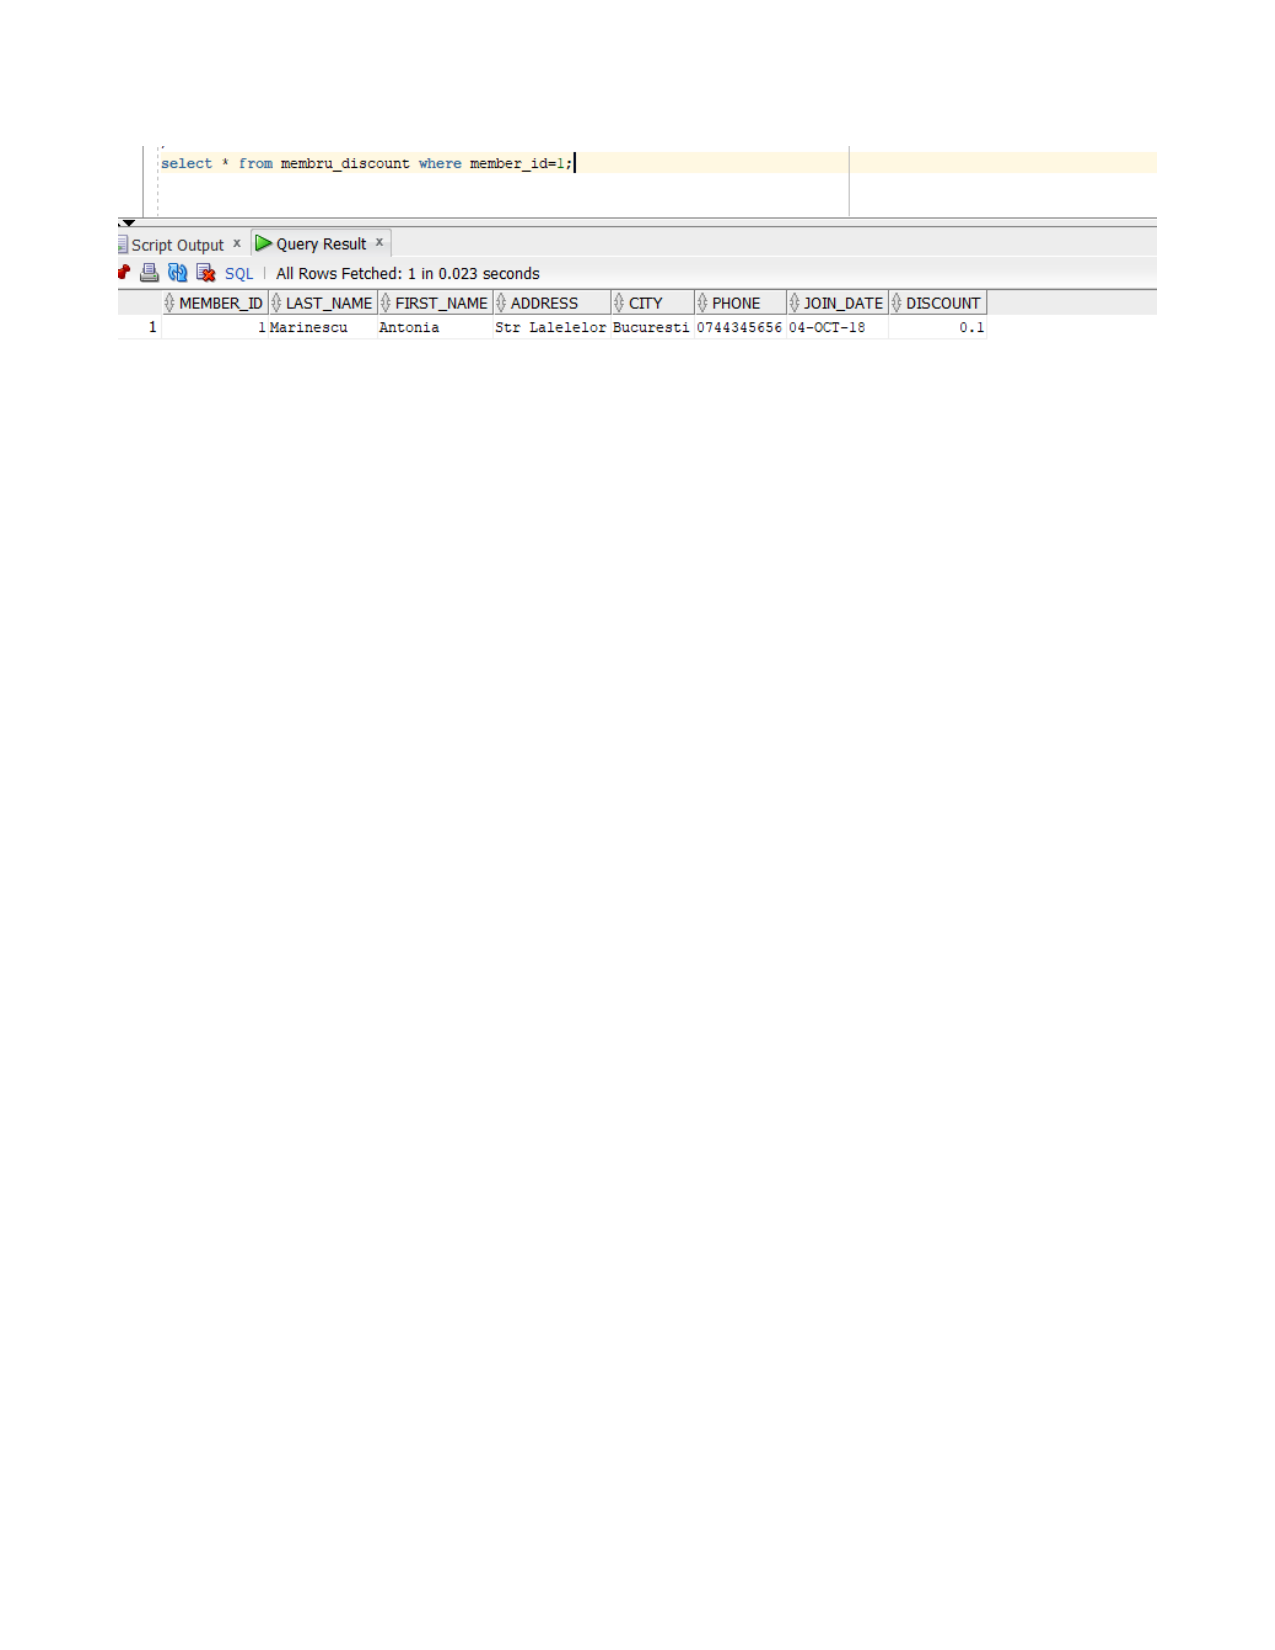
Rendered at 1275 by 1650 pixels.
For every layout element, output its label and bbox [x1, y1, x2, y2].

picture [118, 146, 1157, 347]
